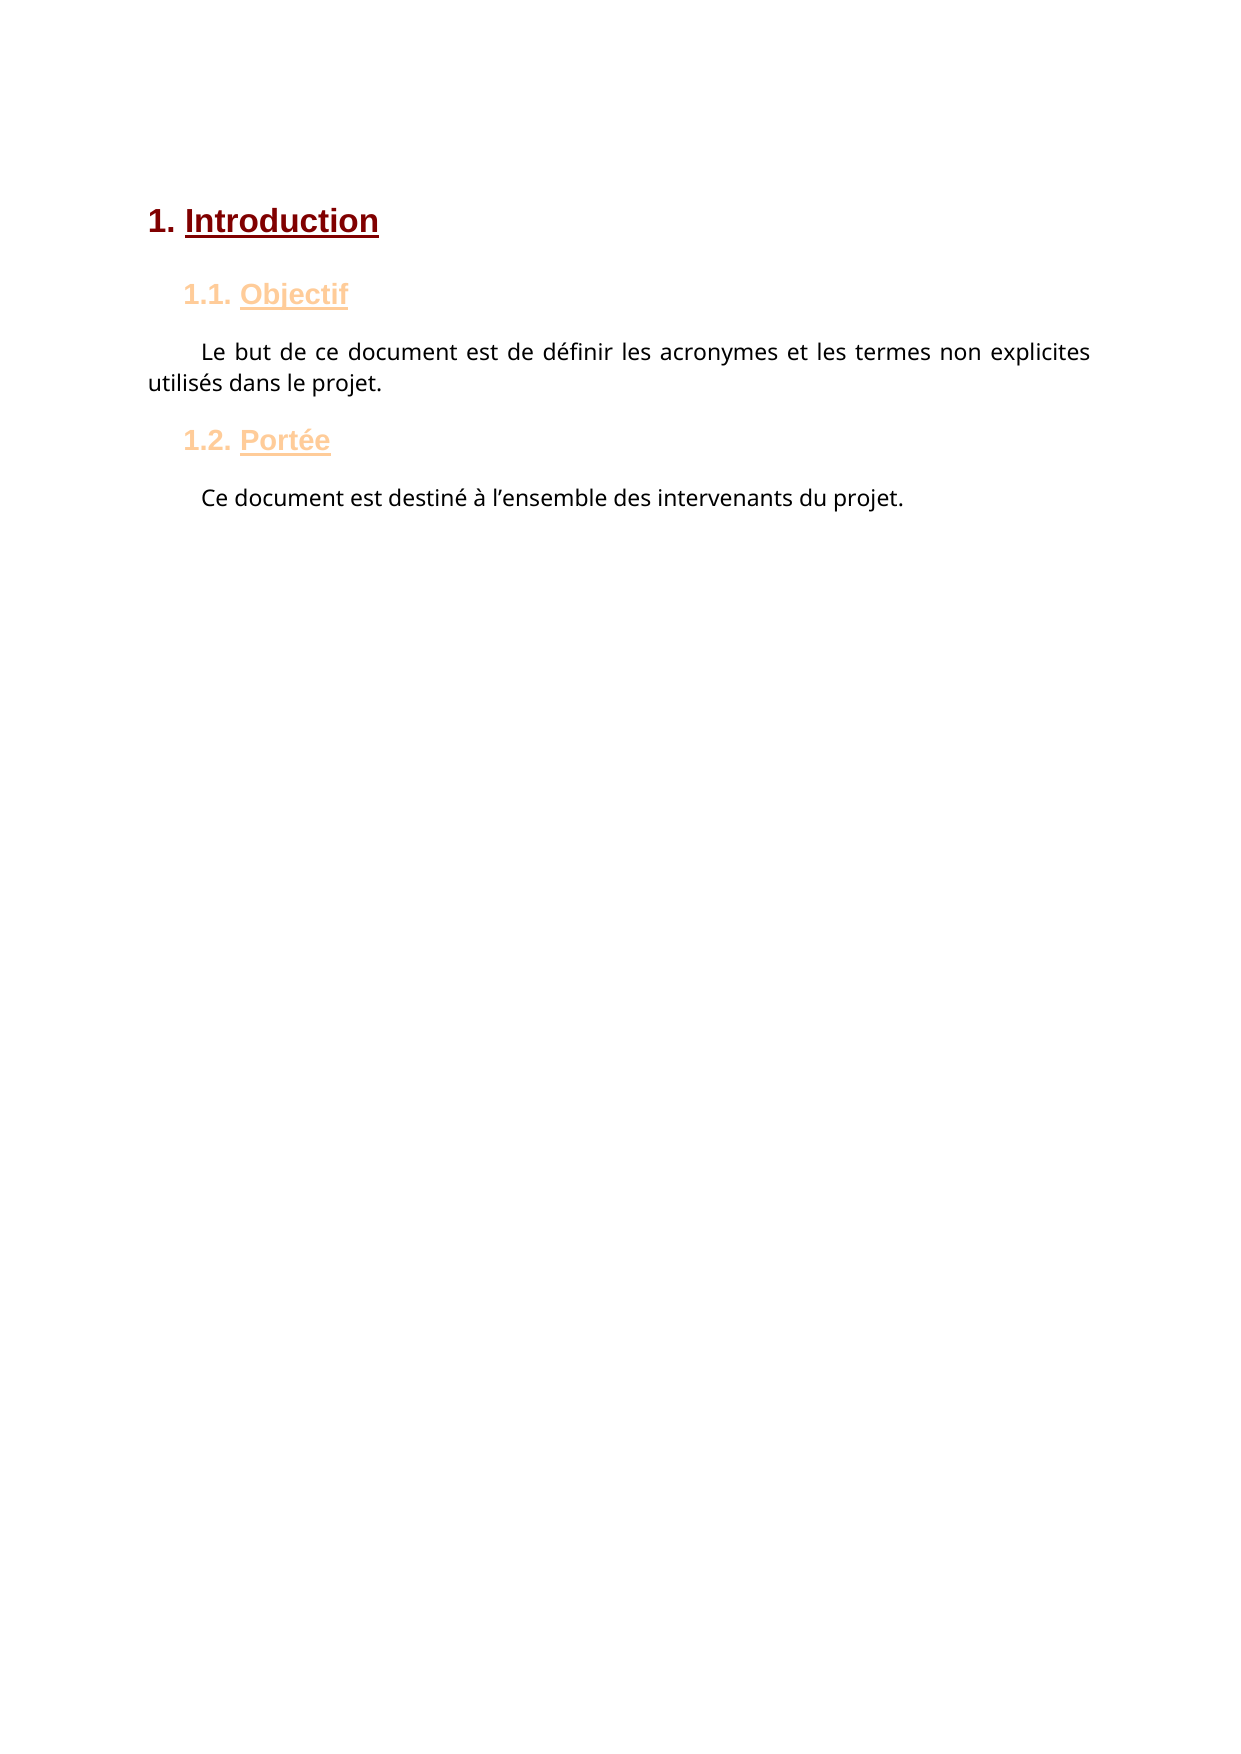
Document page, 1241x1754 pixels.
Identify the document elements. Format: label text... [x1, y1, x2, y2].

text Le but de ce document est de définir les acronymes et les termes non explicites utilisés dans le projet. [148, 336, 1092, 398]
subtitle Introduction [148, 201, 1092, 240]
subtitle Objectif [183, 277, 1092, 311]
subtitle Portée [183, 423, 1092, 457]
text Ce document est destiné à l’ensemble des intervenants du projet. [148, 482, 1092, 513]
